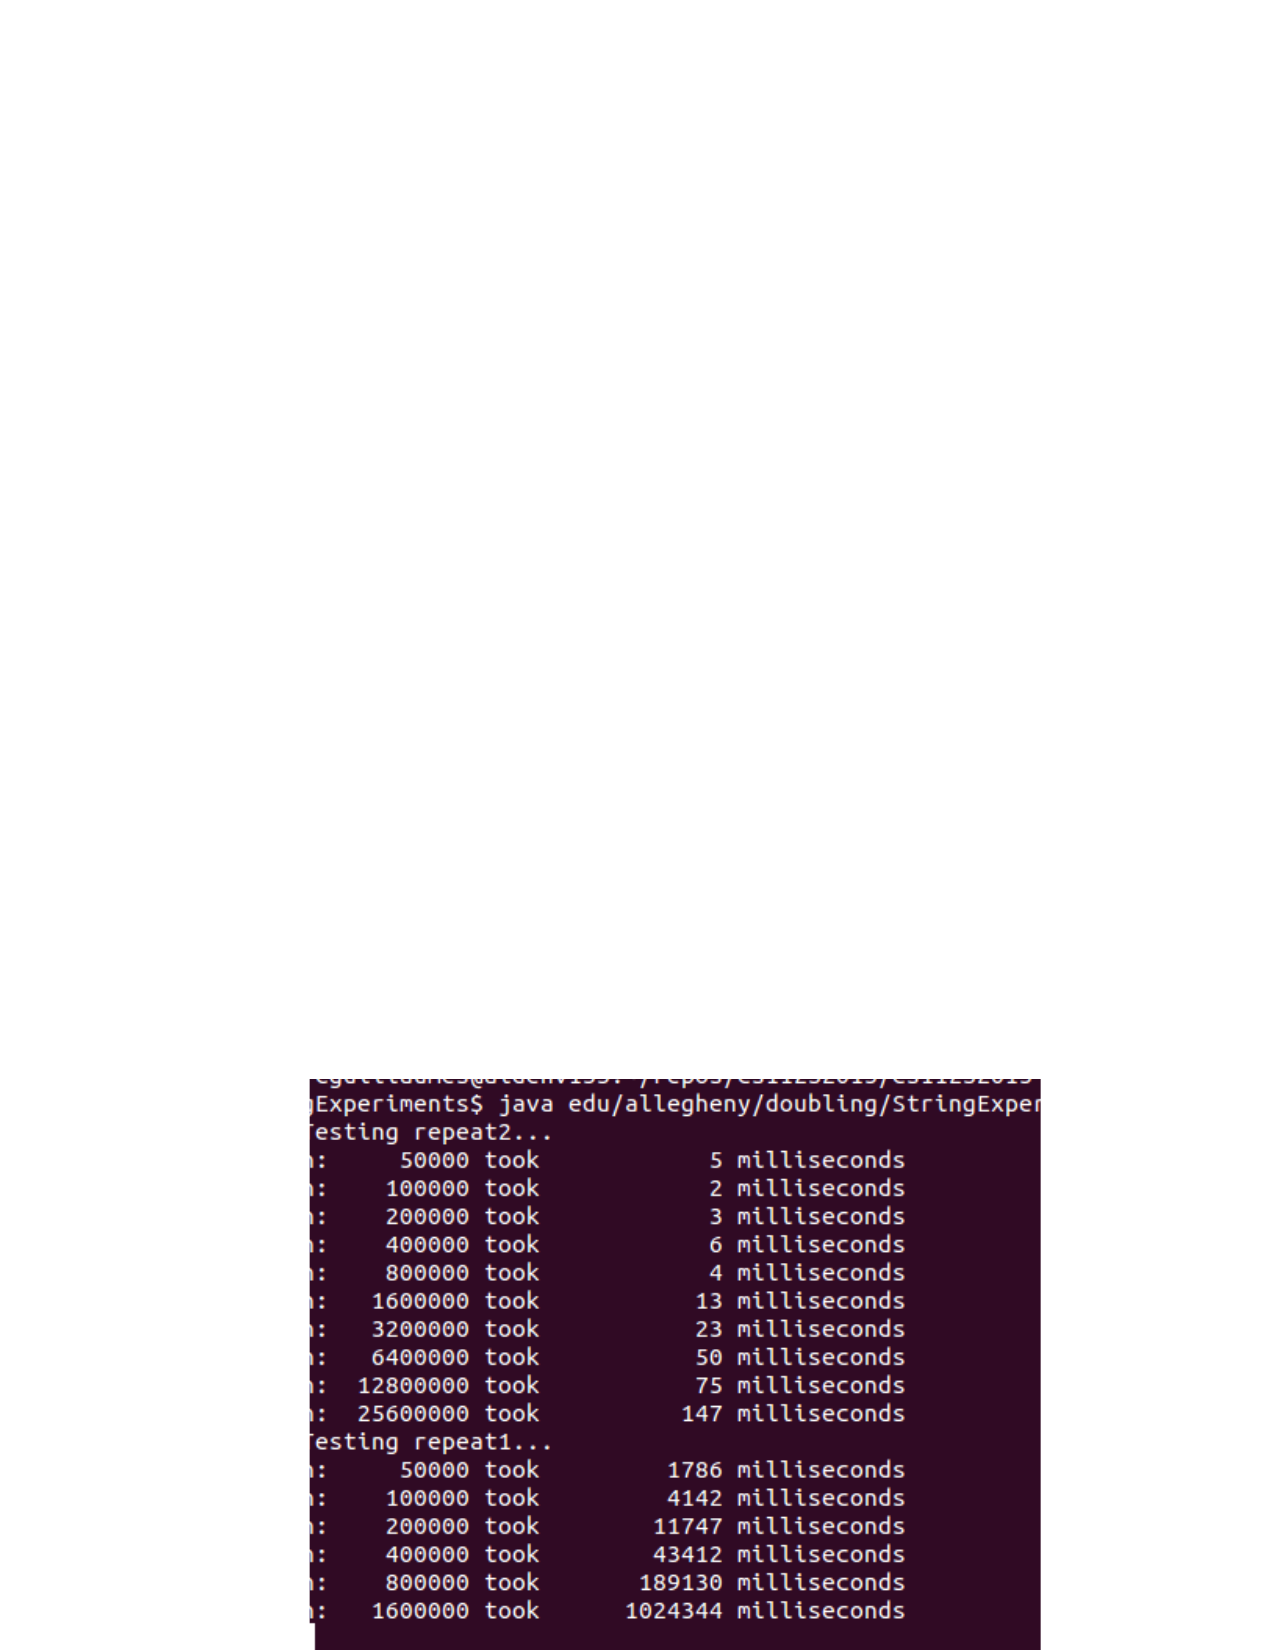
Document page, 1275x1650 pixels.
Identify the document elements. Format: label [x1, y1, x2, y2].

picture [309, 1079, 1041, 1650]
